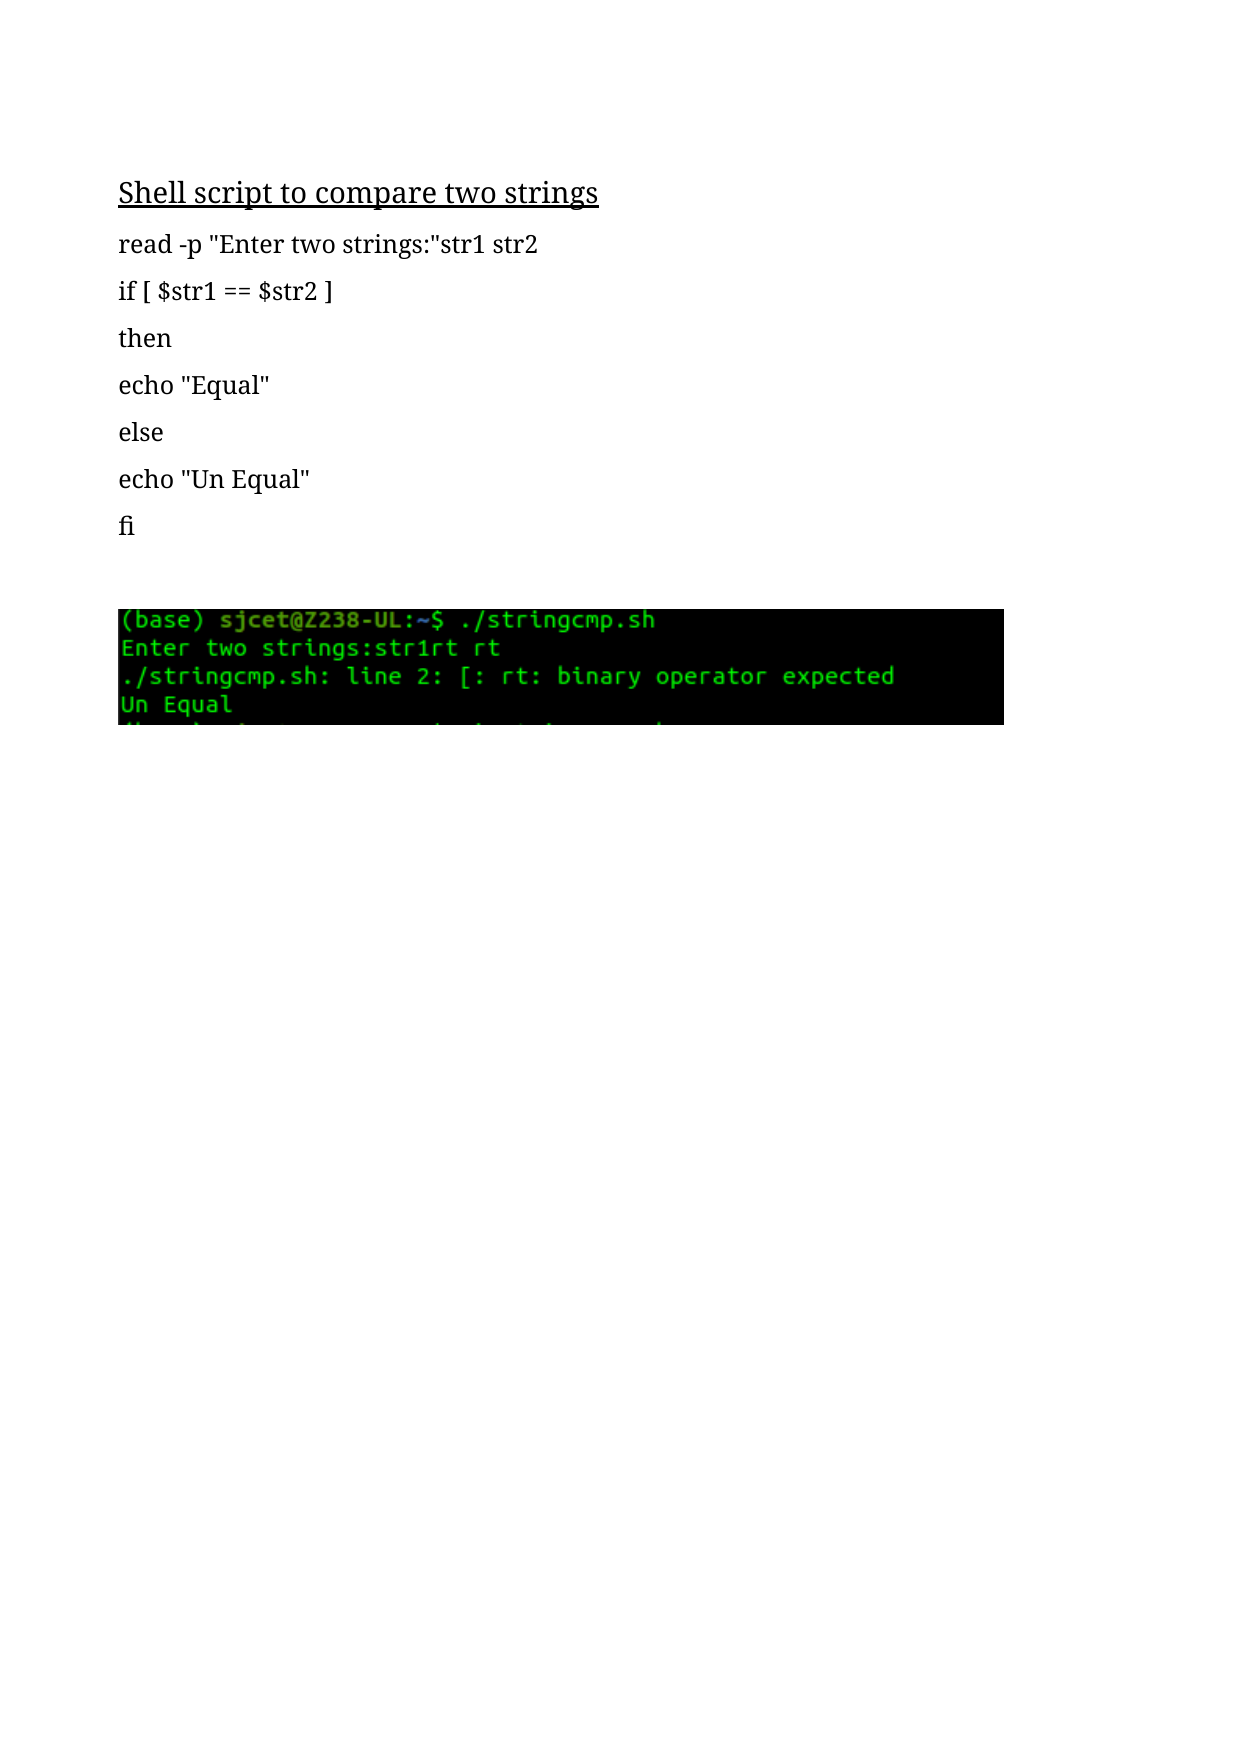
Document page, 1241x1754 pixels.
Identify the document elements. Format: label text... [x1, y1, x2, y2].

text if [ $str1 == $str2 ] [118, 273, 1122, 308]
picture [118, 609, 1004, 725]
text then [118, 321, 1122, 354]
text echo "Equal" [118, 367, 1122, 402]
text echo "Un Equal" [118, 461, 1122, 496]
text else [118, 414, 1122, 448]
text Shell script to compare two strings [118, 172, 1122, 212]
text fi [118, 508, 1122, 542]
text read -p "Enter two strings:"str1 str2 [118, 227, 1122, 261]
